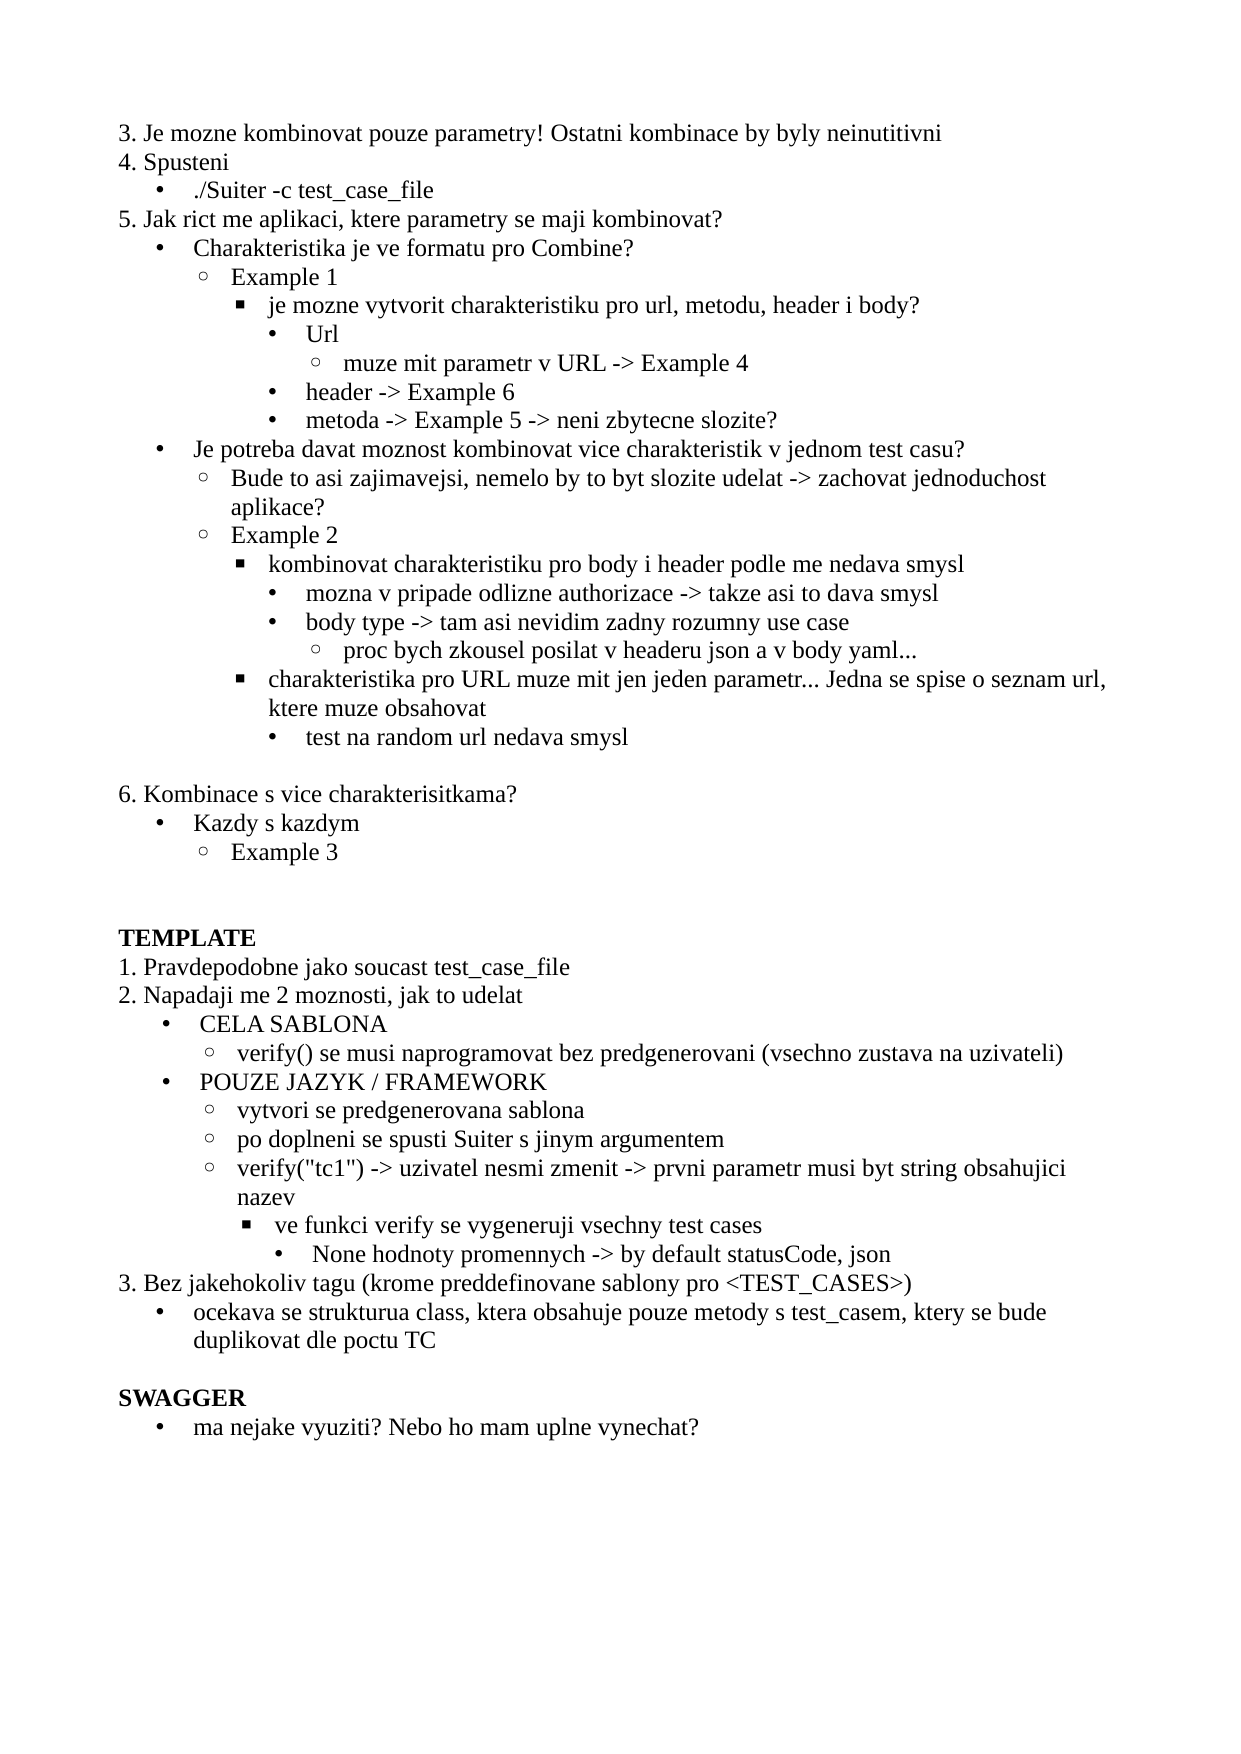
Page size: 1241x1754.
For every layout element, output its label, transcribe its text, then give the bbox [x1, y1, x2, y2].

list metoda -> Example 5 -> neni zbytecne slozite? [268, 406, 1122, 434]
list charakteristika pro URL muze mit jen jeden parametr... Jedna se spise o seznam url, ktere muze obsahovat [231, 664, 1122, 722]
list verify("tc1") -> uzivatel nesmi zmenit -> prvni parametr musi byt string obsahujici nazev [199, 1153, 1122, 1211]
list vytvori se predgenerovana sablona [199, 1096, 1122, 1124]
list ocekava se strukturua class, ktera obsahuje pouze metody s test_casem, ktery se bude duplikovat dle poctu TC [156, 1297, 1122, 1354]
list Kazdy s kazdym [156, 808, 1122, 837]
text 2. Napadaji me 2 moznosti, jak to udelat [118, 981, 1122, 1009]
list Bude to asi zajimavejsi, nemelo by to byt slozite udelat -> zachovat jednoduchost aplikace? [193, 463, 1122, 521]
list proc bych zkousel posilat v headeru json a v body yaml... [306, 636, 1122, 664]
list header -> Example 6 [268, 377, 1122, 406]
text 3. Je mozne kombinovat pouze parametry! Ostatni kombinace by byly neinutitivni [118, 118, 1122, 147]
text 4. Spusteni [118, 147, 1122, 176]
list CELA SABLONA [162, 1009, 1122, 1038]
list Example 3 [193, 837, 1122, 866]
list ./Suiter -c test_case_file [156, 176, 1122, 204]
text 3. Bez jakehokoliv tagu (krome preddefinovane sablony pro <TEST_CASES>) [118, 1268, 1122, 1297]
text 5. Jak rict me aplikaci, ktere parametry se maji kombinovat? [118, 204, 1122, 233]
list Url [268, 319, 1122, 348]
list body type -> tam asi nevidim zadny rozumny use case [268, 607, 1122, 636]
list po doplneni se spusti Suiter s jinym argumentem [199, 1124, 1122, 1153]
list None hodnoty promennych -> by default statusCode, json [274, 1239, 1122, 1268]
list test na random url nedava smysl [268, 722, 1122, 751]
list ma nejake vyuziti? Nebo ho mam uplne vynechat? [156, 1412, 1122, 1441]
text TEMPLATE [118, 923, 1122, 952]
list muze mit parametr v URL -> Example 4 [306, 348, 1122, 377]
text SWAGGER [118, 1383, 1122, 1412]
list mozna v pripade odlizne authorizace -> takze asi to dava smysl [268, 578, 1122, 607]
text 6. Kombinace s vice charakterisitkama? [118, 779, 1122, 808]
list Example 2 [193, 521, 1122, 549]
list je mozne vytvorit charakteristiku pro url, metodu, header i body? [231, 291, 1122, 319]
list Example 1 [193, 262, 1122, 291]
text 1. Pravdepodobne jako soucast test_case_file [118, 952, 1122, 981]
list kombinovat charakteristiku pro body i header podle me nedava smysl [231, 549, 1122, 578]
list Je potreba davat moznost kombinovat vice charakteristik v jednom test casu? [156, 434, 1122, 463]
list POUZE JAZYK / FRAMEWORK [162, 1067, 1122, 1096]
list verify() se musi naprogramovat bez predgenerovani (vsechno zustava na uzivateli) [199, 1038, 1122, 1067]
list Charakteristika je ve formatu pro Combine? [156, 233, 1122, 262]
list ve funkci verify se vygeneruji vsechny test cases [237, 1211, 1122, 1239]
